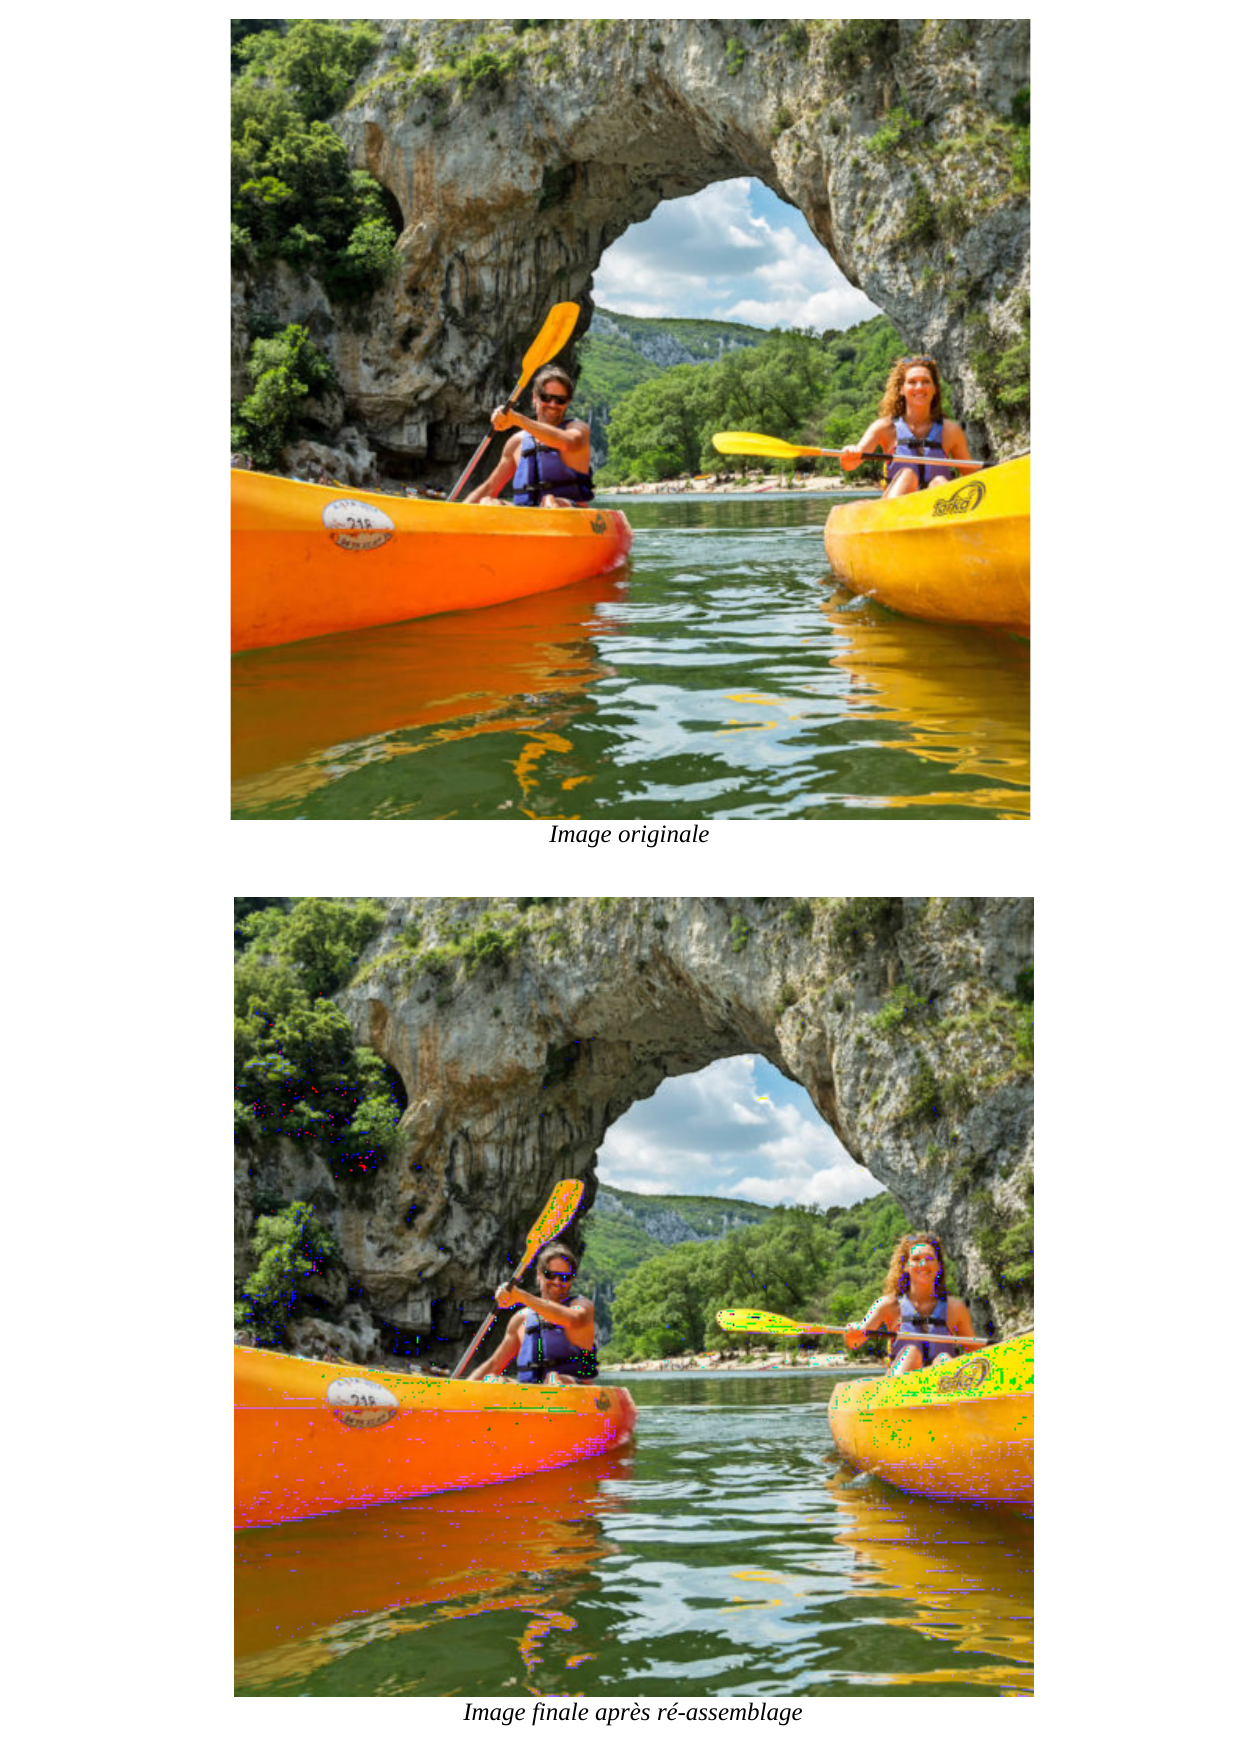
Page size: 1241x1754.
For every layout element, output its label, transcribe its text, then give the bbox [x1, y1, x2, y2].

picture [234, 897, 1034, 1697]
picture [230, 19, 1031, 820]
text Image originale [231, 820, 1031, 848]
text Image finale après ré-assemblage [234, 1697, 1034, 1726]
